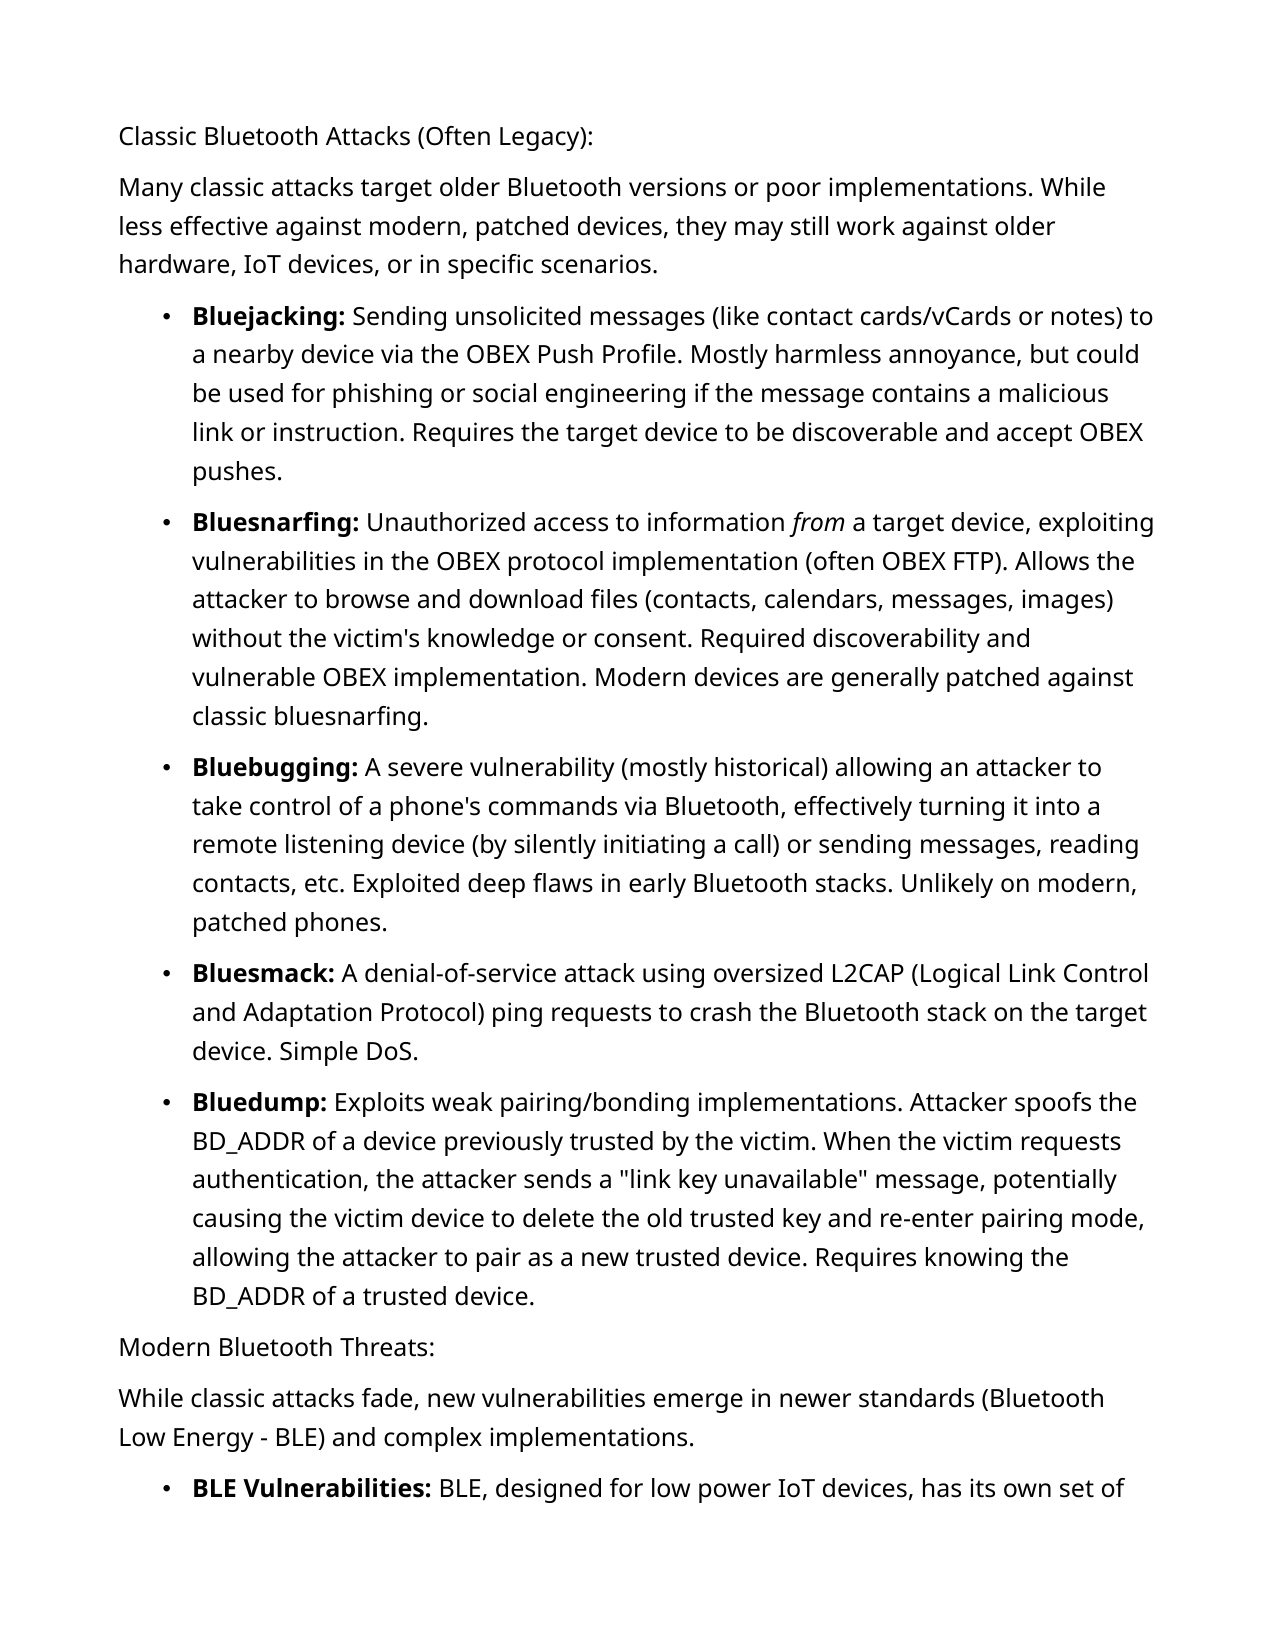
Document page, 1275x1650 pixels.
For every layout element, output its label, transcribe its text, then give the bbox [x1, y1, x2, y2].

list BLE Vulnerabilities: BLE, designed for low power IoT devices, has its own set of [162, 1471, 1157, 1505]
list Bluejacking: Sending unsolicited messages (like contact cards/vCards or notes) to a nearby device via the OBEX Push Profile. Mostly harmless annoyance, but could be used for phishing or social engineering if the message contains a malicious link or instruction. Requires the target device to be discoverable and accept OBEX pushes. [162, 298, 1157, 487]
text Many classic attacks target older Bluetooth versions or poor implementations. While less effective against modern, patched devices, they may still work against older hardware, IoT devices, or in specific scenarios. [118, 169, 1157, 281]
list Bluebugging: A severe vulnerability (mostly historical) allowing an attacker to take control of a phone's commands via Bluetooth, effectively turning it into a remote listening device (by silently initiating a call) or sending messages, reading contacts, etc. Exploited deep flaws in early Bluetooth stacks. Unlikely on modern, patched phones. [162, 749, 1157, 938]
list Bluesnarfing: Unauthorized access to information from a target device, exploiting vulnerabilities in the OBEX protocol implementation (often OBEX FTP). Allows the attacker to browse and download files (contacts, calendars, messages, images) without the victim's knowledge or consent. Required discoverability and vulnerable OBEX implementation. Modern devices are generally patched against classic bluesnarfing. [162, 504, 1157, 732]
text While classic attacks fade, new vulnerabilities emerge in newer standards (Bluetooth Low Energy - BLE) and complex implementations. [118, 1381, 1157, 1453]
list Bluedump: Exploits weak pairing/bonding implementations. Attacker spoofs the BD_ADDR of a device previously trusted by the victim. When the victim requests authentication, the attacker sends a "link key unavailable" message, potentially causing the victim device to delete the old trusted key and re-enter pairing mode, allowing the attacker to pair as a new trusted device. Requires knowing the BD_ADDR of a trusted device. [162, 1084, 1157, 1312]
text Modern Bluetooth Threats: [118, 1329, 1157, 1363]
list Bluesmack: A denial-of-service attack using oversized L2CAP (Logical Link Control and Adaptation Protocol) ping requests to crash the Bluetooth stack on the target device. Simple DoS. [162, 956, 1157, 1067]
text Classic Bluetooth Attacks (Often Legacy): [118, 118, 1157, 152]
